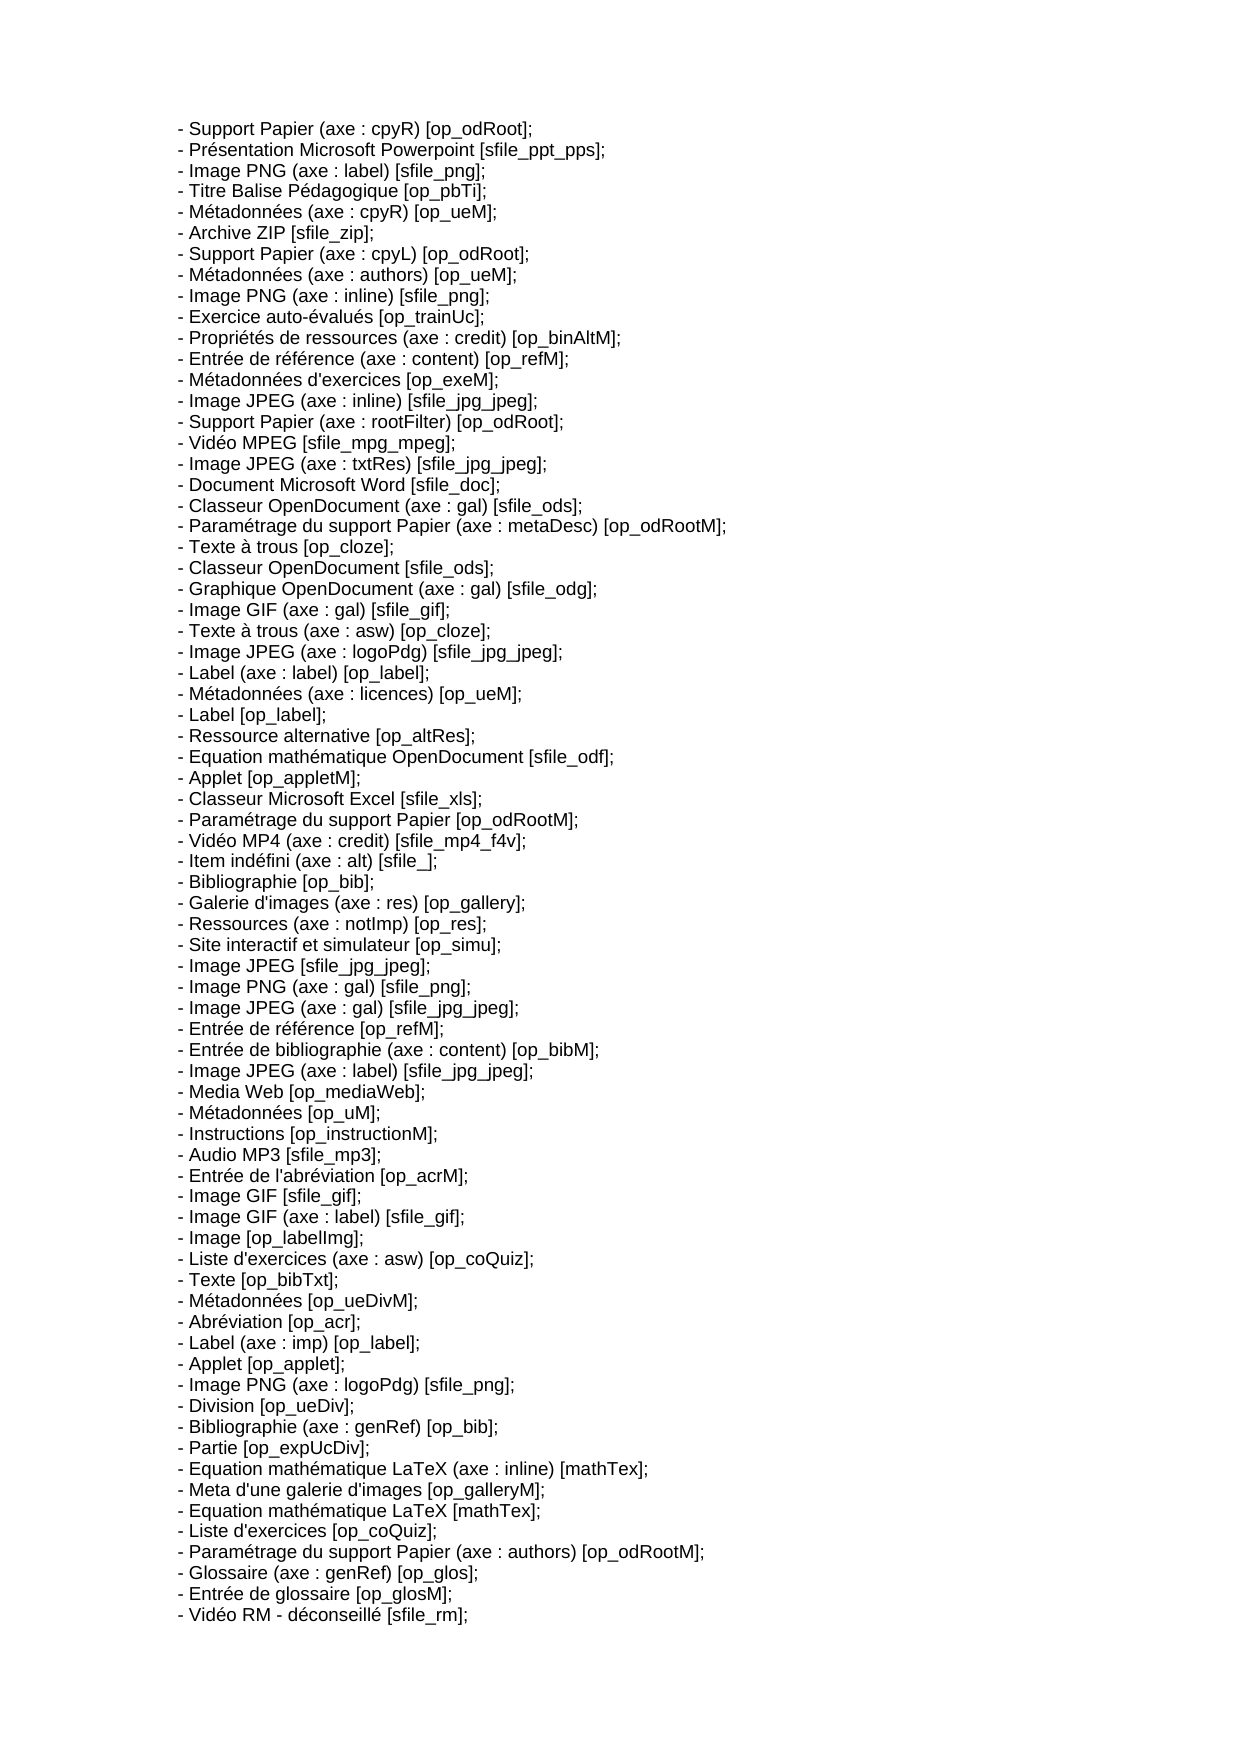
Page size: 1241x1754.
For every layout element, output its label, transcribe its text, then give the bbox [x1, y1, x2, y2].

text - Image JPEG (axe : txtRes) [sfile_jpg_jpeg]; [177, 453, 1122, 474]
text - Applet [op_appletM]; [177, 767, 1122, 788]
text - Applet [op_applet]; [177, 1353, 1122, 1374]
text - Entrée de bibliographie (axe : content) [op_bibM]; [177, 1039, 1122, 1060]
text - Support Papier (axe : cpyL) [op_odRoot]; [177, 244, 1122, 265]
text - Entrée de l'abréviation [op_acrM]; [177, 1165, 1122, 1186]
text - Vidéo RM - déconseillé [sfile_rm]; [177, 1605, 1122, 1626]
text - Ressources (axe : notImp) [op_res]; [177, 914, 1122, 935]
text - Archive ZIP [sfile_zip]; [177, 223, 1122, 244]
text - Instructions [op_instructionM]; [177, 1123, 1122, 1144]
text - Liste d'exercices [op_coQuiz]; [177, 1521, 1122, 1542]
text - Propriétés de ressources (axe : credit) [op_binAltM]; [177, 327, 1122, 348]
text - Image GIF [sfile_gif]; [177, 1186, 1122, 1207]
text - Equation mathématique LaTeX [mathTex]; [177, 1500, 1122, 1521]
text - Métadonnées (axe : licences) [op_ueM]; [177, 683, 1122, 704]
text - Equation mathématique LaTeX (axe : inline) [mathTex]; [177, 1458, 1122, 1479]
text - Bibliographie [op_bib]; [177, 872, 1122, 893]
text - Image GIF (axe : label) [sfile_gif]; [177, 1207, 1122, 1228]
text - Image JPEG (axe : gal) [sfile_jpg_jpeg]; [177, 997, 1122, 1018]
text - Partie [op_expUcDiv]; [177, 1437, 1122, 1458]
text - Classeur OpenDocument (axe : gal) [sfile_ods]; [177, 495, 1122, 516]
text - Présentation Microsoft Powerpoint [sfile_ppt_pps]; [177, 139, 1122, 160]
text - Document Microsoft Word [sfile_doc]; [177, 474, 1122, 495]
text - Texte à trous (axe : asw) [op_cloze]; [177, 621, 1122, 642]
text - Image JPEG (axe : inline) [sfile_jpg_jpeg]; [177, 390, 1122, 411]
text - Bibliographie (axe : genRef) [op_bib]; [177, 1416, 1122, 1437]
text - Métadonnées [op_ueDivM]; [177, 1291, 1122, 1312]
text - Métadonnées [op_uM]; [177, 1102, 1122, 1123]
text - Paramétrage du support Papier (axe : metaDesc) [op_odRootM]; [177, 516, 1122, 537]
text - Image PNG (axe : gal) [sfile_png]; [177, 977, 1122, 997]
text - Vidéo MP4 (axe : credit) [sfile_mp4_f4v]; [177, 830, 1122, 851]
text - Abréviation [op_acr]; [177, 1312, 1122, 1332]
text - Division [op_ueDiv]; [177, 1395, 1122, 1416]
text - Liste d'exercices (axe : asw) [op_coQuiz]; [177, 1249, 1122, 1270]
text - Label (axe : label) [op_label]; [177, 662, 1122, 683]
text - Media Web [op_mediaWeb]; [177, 1081, 1122, 1102]
text - Texte à trous [op_cloze]; [177, 537, 1122, 558]
text - Paramétrage du support Papier (axe : authors) [op_odRootM]; [177, 1542, 1122, 1563]
text - Métadonnées (axe : cpyR) [op_ueM]; [177, 202, 1122, 223]
text - Equation mathématique OpenDocument [sfile_odf]; [177, 746, 1122, 767]
text - Glossaire (axe : genRef) [op_glos]; [177, 1563, 1122, 1584]
text - Galerie d'images (axe : res) [op_gallery]; [177, 893, 1122, 914]
text - Image [op_labelImg]; [177, 1228, 1122, 1249]
text - Image JPEG (axe : label) [sfile_jpg_jpeg]; [177, 1060, 1122, 1081]
text - Classeur Microsoft Excel [sfile_xls]; [177, 788, 1122, 809]
text - Vidéo MPEG [sfile_mpg_mpeg]; [177, 432, 1122, 453]
text - Label (axe : imp) [op_label]; [177, 1332, 1122, 1353]
text - Paramétrage du support Papier [op_odRootM]; [177, 809, 1122, 830]
text - Titre Balise Pédagogique [op_pbTi]; [177, 181, 1122, 202]
text - Item indéfini (axe : alt) [sfile_]; [177, 851, 1122, 872]
text - Entrée de référence (axe : content) [op_refM]; [177, 348, 1122, 369]
text - Support Papier (axe : rootFilter) [op_odRoot]; [177, 411, 1122, 432]
text - Image PNG (axe : label) [sfile_png]; [177, 160, 1122, 181]
text - Entrée de glossaire [op_glosM]; [177, 1584, 1122, 1605]
text - Support Papier (axe : cpyR) [op_odRoot]; [177, 118, 1122, 139]
text - Label [op_label]; [177, 704, 1122, 725]
text - Exercice auto-évalués [op_trainUc]; [177, 307, 1122, 327]
text - Site interactif et simulateur [op_simu]; [177, 935, 1122, 956]
text - Ressource alternative [op_altRes]; [177, 725, 1122, 746]
text - Graphique OpenDocument (axe : gal) [sfile_odg]; [177, 579, 1122, 600]
text - Image GIF (axe : gal) [sfile_gif]; [177, 600, 1122, 621]
text - Image JPEG (axe : logoPdg) [sfile_jpg_jpeg]; [177, 642, 1122, 662]
text - Métadonnées d'exercices [op_exeM]; [177, 369, 1122, 390]
text - Entrée de référence [op_refM]; [177, 1018, 1122, 1039]
text - Classeur OpenDocument [sfile_ods]; [177, 558, 1122, 579]
text - Texte [op_bibTxt]; [177, 1270, 1122, 1291]
text - Métadonnées (axe : authors) [op_ueM]; [177, 265, 1122, 286]
text - Meta d'une galerie d'images [op_galleryM]; [177, 1479, 1122, 1500]
text - Image PNG (axe : logoPdg) [sfile_png]; [177, 1374, 1122, 1395]
text - Audio MP3 [sfile_mp3]; [177, 1144, 1122, 1165]
text - Image JPEG [sfile_jpg_jpeg]; [177, 956, 1122, 977]
text - Image PNG (axe : inline) [sfile_png]; [177, 286, 1122, 307]
